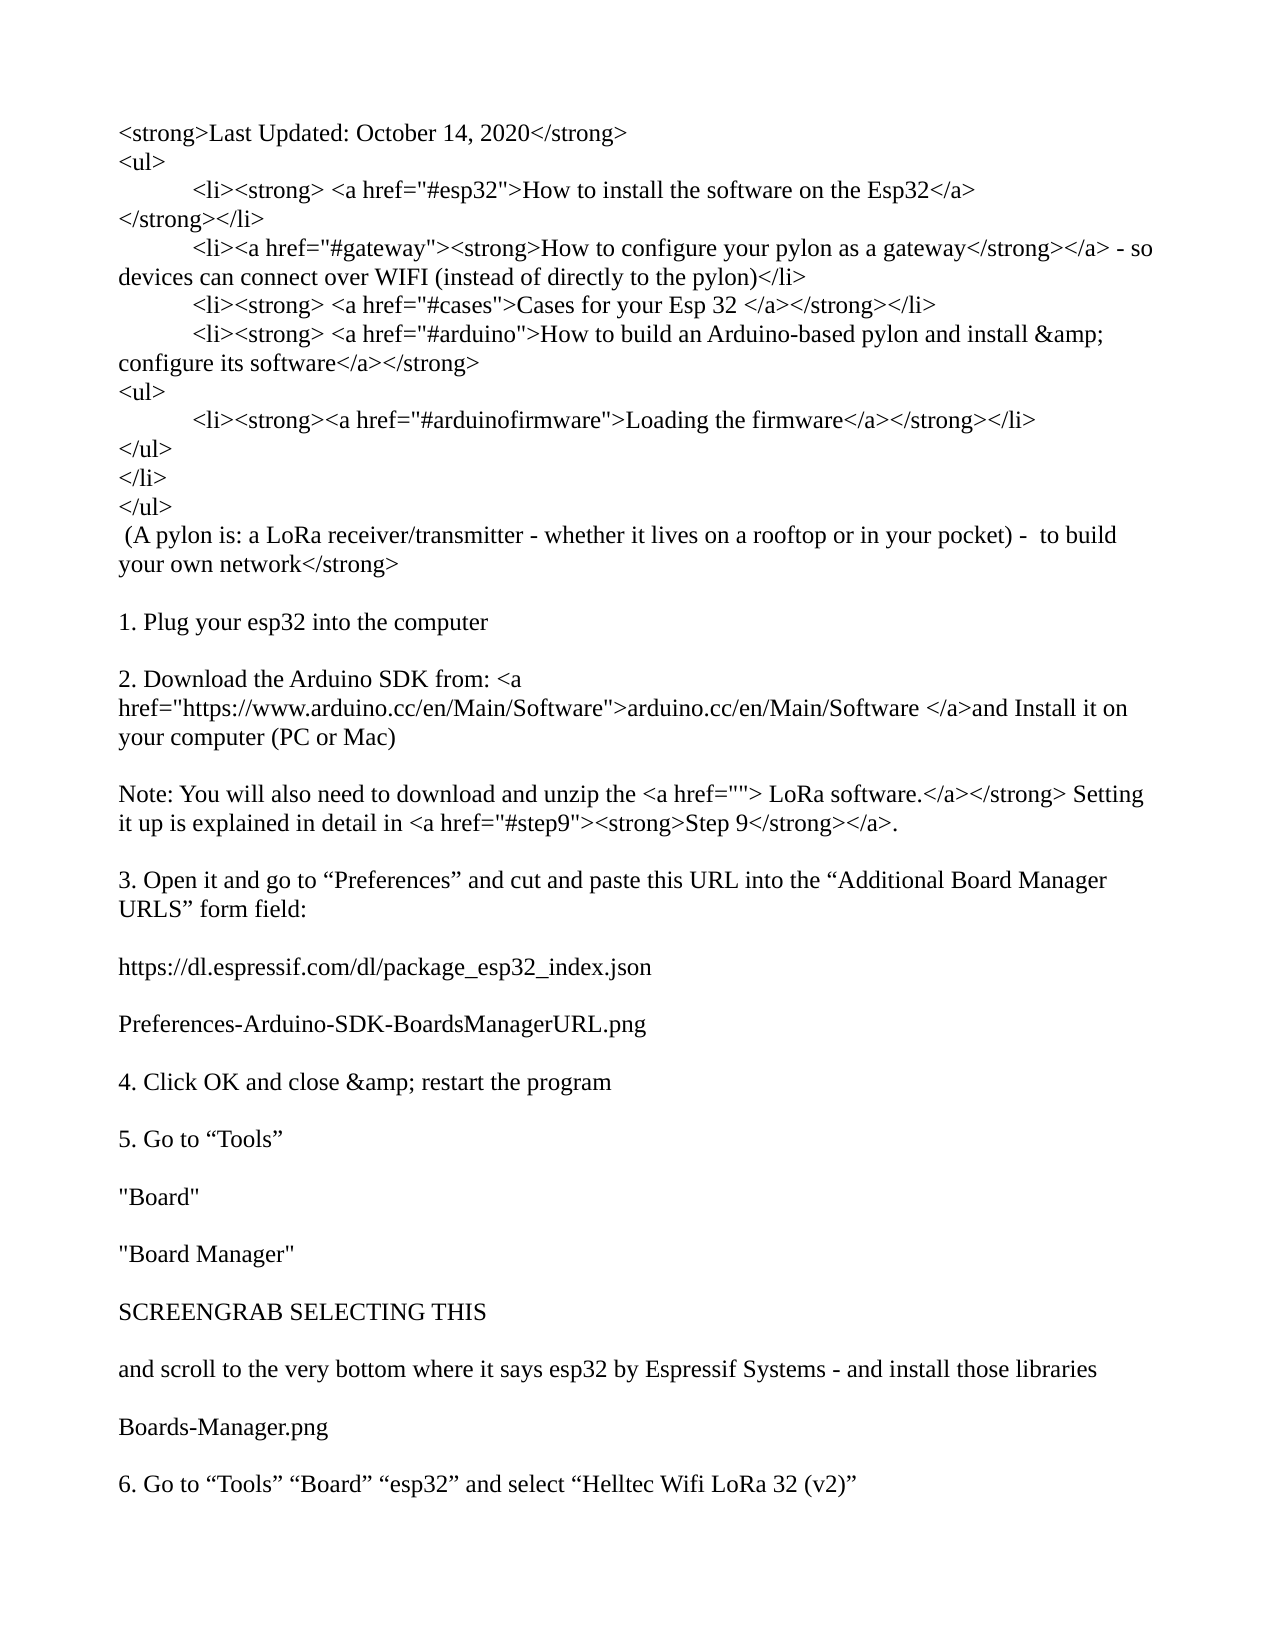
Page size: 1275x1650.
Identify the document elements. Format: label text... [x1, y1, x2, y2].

text 2. Download the Arduino SDK from: <a href="https://www.arduino.cc/en/Main/Software">arduino.cc/en/Main/Software </a>and Install it on your computer (PC or Mac) [118, 664, 1157, 751]
text <li><a href="#gateway"><strong>How to configure your pylon as a gateway</strong></a> - so devices can connect over WIFI (instead of directly to the pylon)</li> [118, 233, 1157, 291]
text Note: You will also need to download and unzip the <a href=""> LoRa software.</a></strong> Setting it up is explained in detail in <a href="#step9"><strong>Step 9</strong></a>. [118, 779, 1157, 837]
text 1. Plug your esp32 into the computer [118, 607, 1157, 636]
text SCREENGRAB SELECTING THIS [118, 1297, 1157, 1326]
text <li><strong><a href="#arduinofirmware">Loading the firmware</a></strong></li> [118, 406, 1157, 434]
text 4. Click OK and close &amp; restart the program [118, 1067, 1157, 1096]
text </ul> [118, 434, 1157, 463]
text <li><strong> <a href="#arduino">How to build an Arduino-based pylon and install &amp; configure its software</a></strong> [118, 319, 1157, 377]
text <li><strong> <a href="#cases">Cases for your Esp 32 </a></strong></li> [118, 291, 1157, 319]
text https://dl.espressif.com/dl/package_esp32_index.json [118, 952, 1157, 981]
text 3. Open it and go to “Preferences” and cut and paste this URL into the “Additional Board Manager URLS” form field: [118, 866, 1157, 923]
text and scroll to the very bottom where it says esp32 by Espressif Systems - and install those libraries [118, 1354, 1157, 1383]
text (A pylon is: a LoRa receiver/transmitter - whether it lives on a rooftop or in your pocket) - to build your own network</strong> [118, 521, 1157, 578]
text Boards-Manager.png [118, 1412, 1157, 1441]
text "Board" [118, 1182, 1157, 1211]
text </strong></li> [118, 204, 1157, 233]
text Preferences-Arduino-SDK-BoardsManagerURL.png [118, 1009, 1157, 1038]
text 5. Go to “Tools” [118, 1124, 1157, 1153]
text <li><strong> <a href="#esp32">How to install the software on the Esp32</a> [118, 176, 1157, 204]
text "Board Manager" [118, 1239, 1157, 1268]
text <ul> [118, 377, 1157, 406]
text <strong>Last Updated: October 14, 2020</strong> [118, 118, 1157, 147]
text </ul> [118, 492, 1157, 521]
text 6. Go to “Tools” “Board” “esp32” and select “Helltec Wifi LoRa 32 (v2)” [118, 1469, 1157, 1498]
text <ul> [118, 147, 1157, 176]
text </li> [118, 463, 1157, 492]
